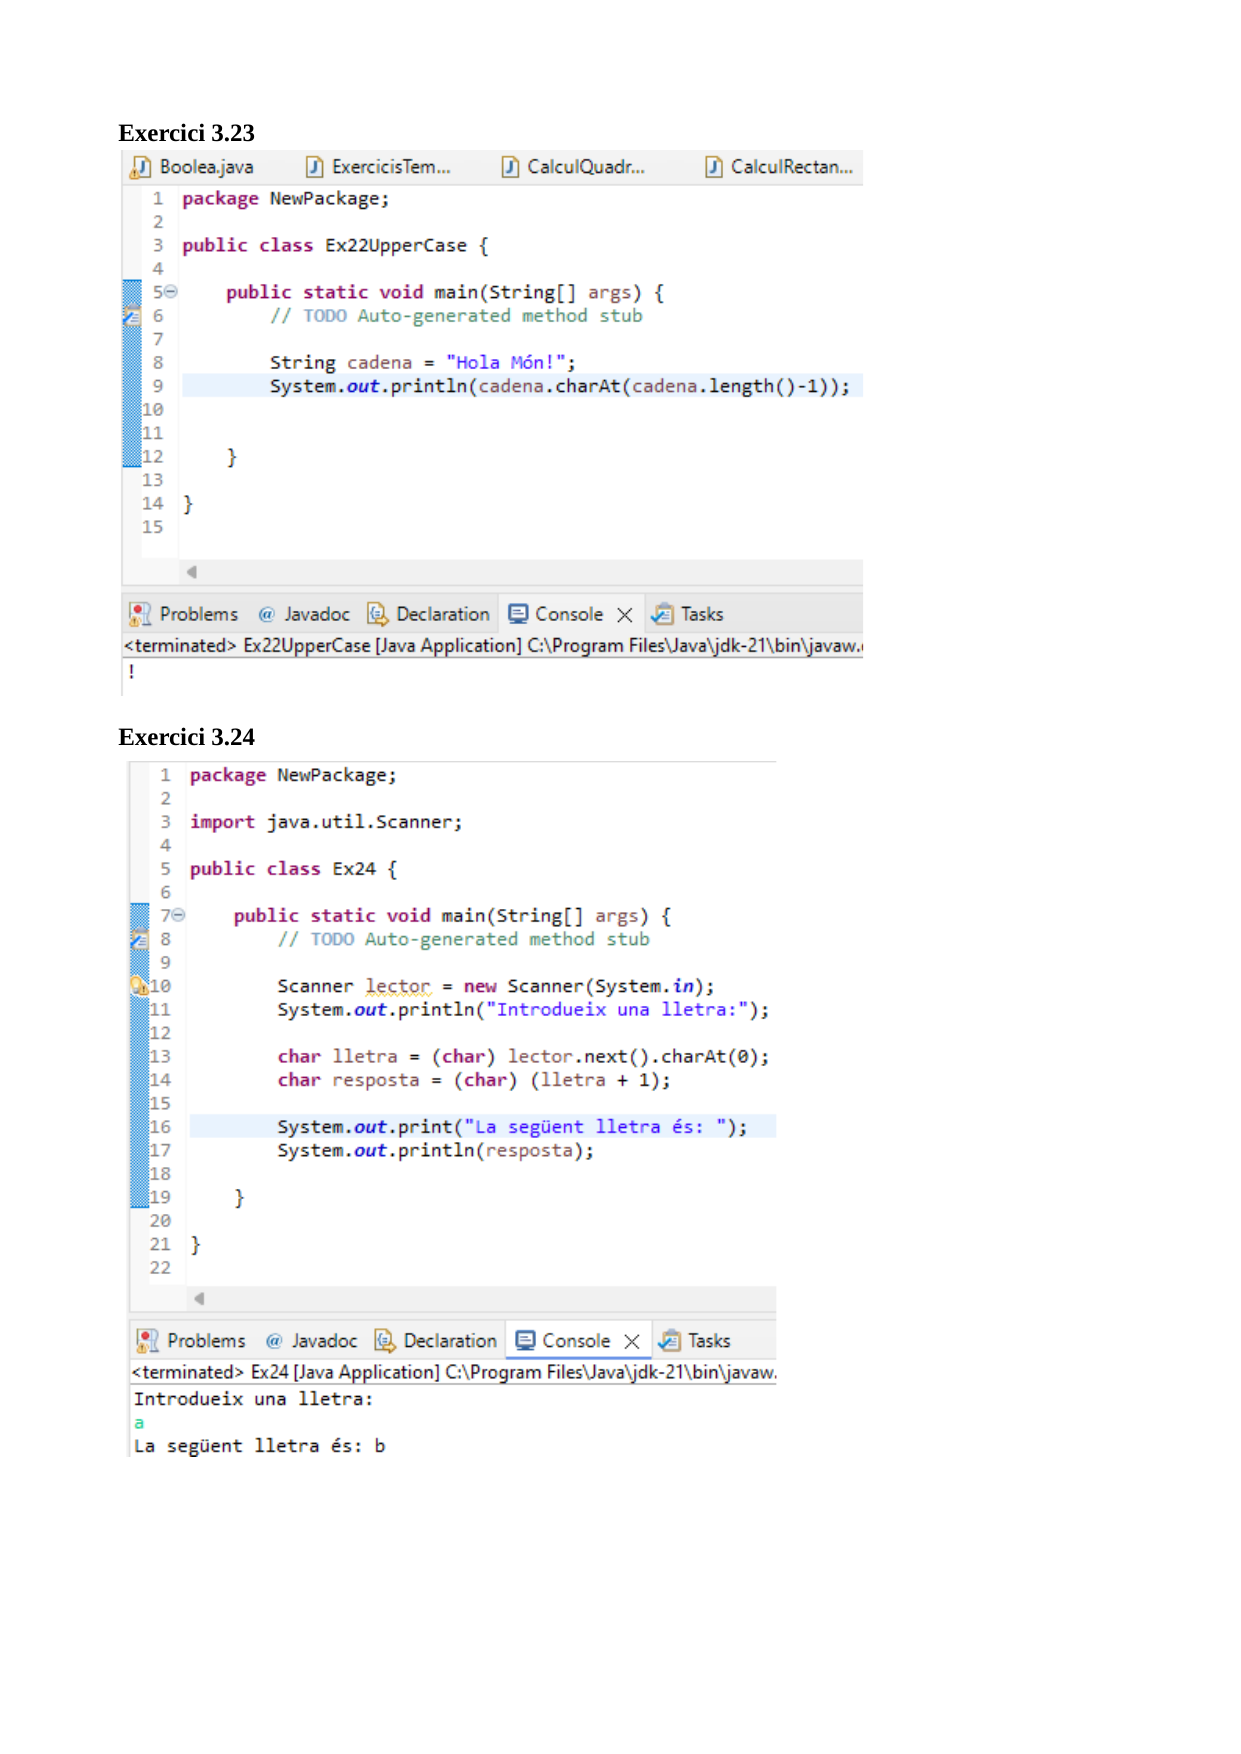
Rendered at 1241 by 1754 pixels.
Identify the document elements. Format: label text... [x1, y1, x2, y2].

text Exercici 3.24 [118, 722, 1122, 751]
text Exercici 3.23 [118, 118, 1122, 147]
picture [126, 761, 777, 1457]
picture [120, 150, 864, 696]
